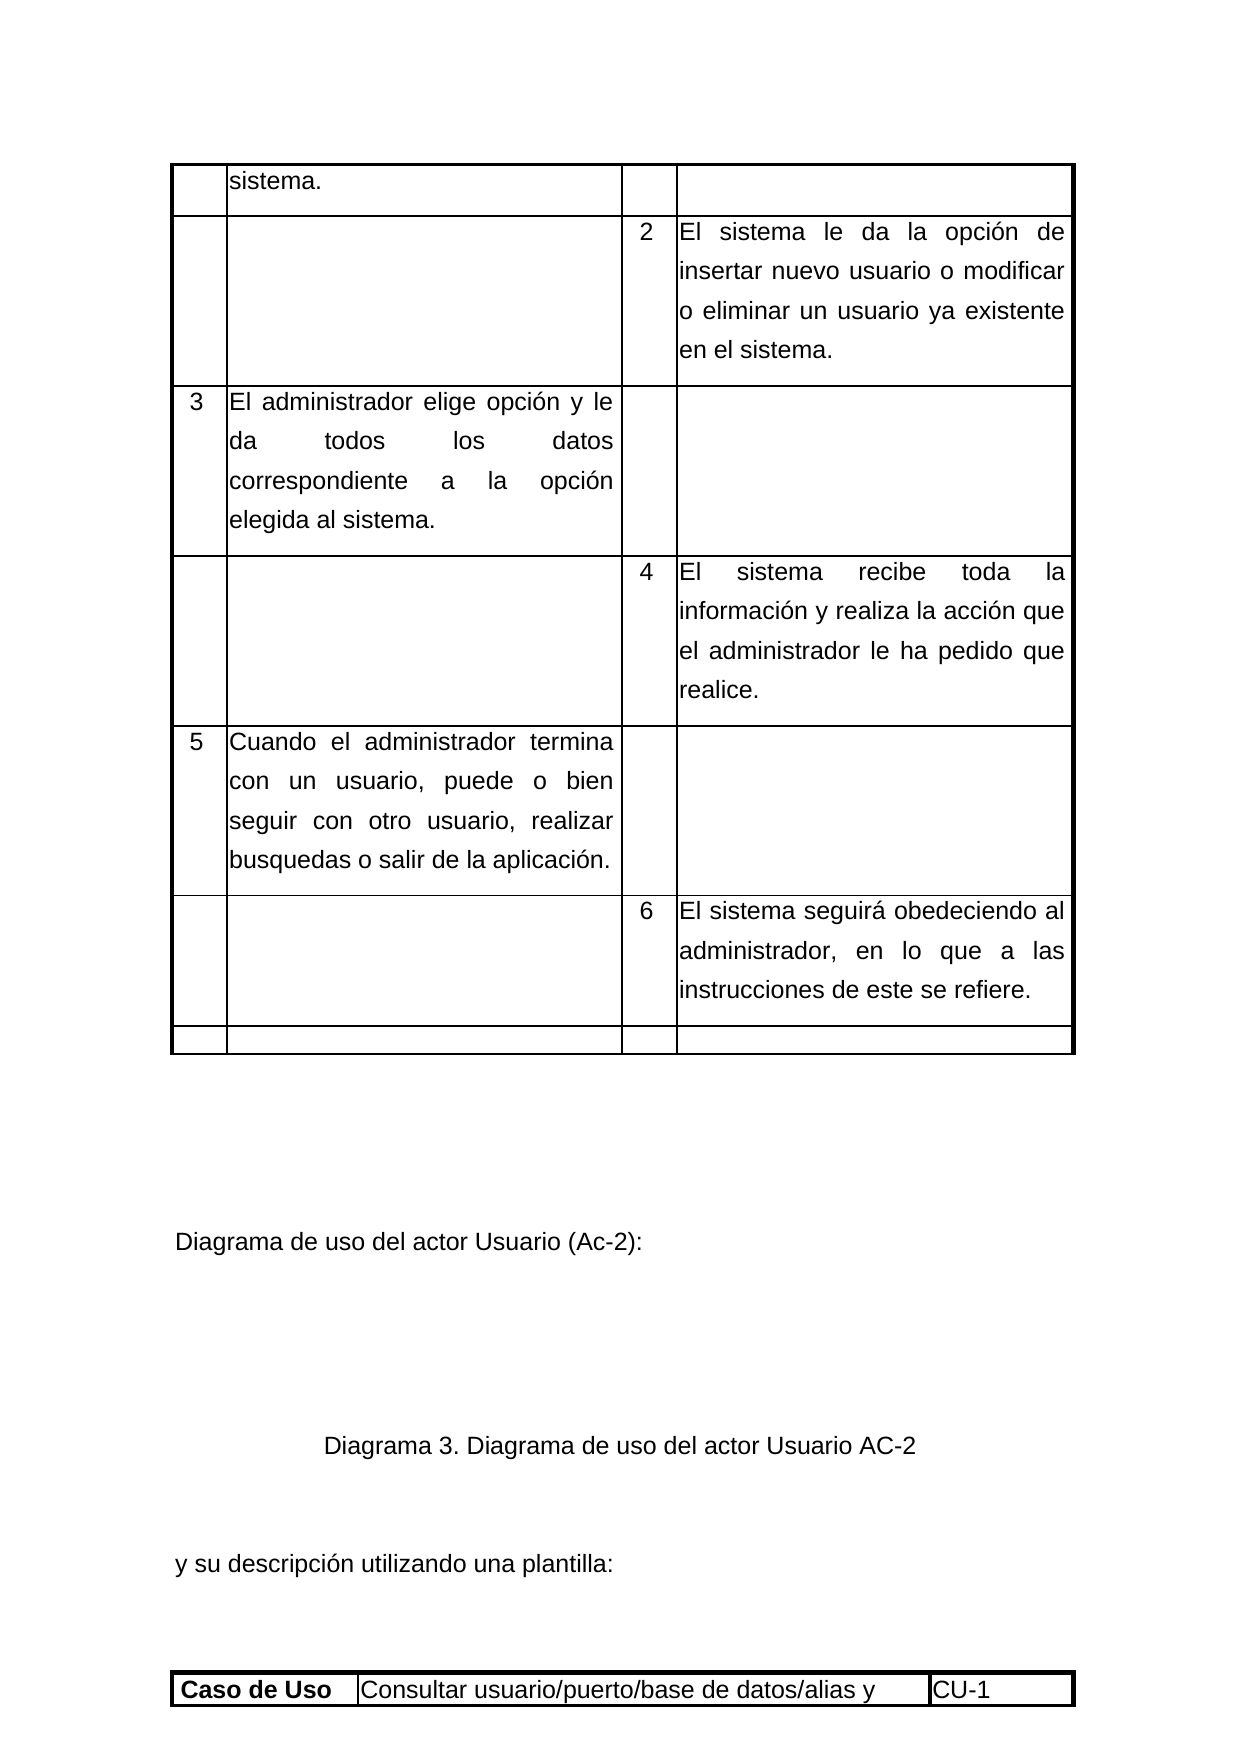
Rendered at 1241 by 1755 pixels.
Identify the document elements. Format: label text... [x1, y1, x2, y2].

table_cell [623, 166, 676, 215]
table_cell El administrador elige opción y le da todos los datos correspondiente a la opción elegida al sistema. [228, 387, 621, 555]
text Diagrama de uso del actor Usuario (Ac-2): [175, 1227, 1065, 1256]
table_header CU-1 [932, 1675, 1071, 1703]
table_cell El sistema le da la opción de insertar nuevo usuario o modificar o eliminar un usuario ya existente en el sistema. [678, 217, 1071, 385]
table_cell 6 [623, 896, 676, 1025]
table_cell Cuando el administrador termina con un usuario, puede o bien seguir con otro usuario, realizar busquedas o salir de la aplicación. [228, 727, 621, 895]
table_cell [174, 1027, 226, 1053]
table_cell 3 [174, 387, 226, 555]
table_cell [623, 1027, 676, 1053]
table_cell El sistema recibe toda la información y realiza la acción que el administrador le ha pedido que realice. [678, 557, 1071, 725]
table_cell 2 [623, 217, 676, 385]
table_cell sistema. [228, 166, 621, 215]
table_cell 4 [623, 557, 676, 725]
table_cell El sistema seguirá obedeciendo al administrador, en lo que a las instrucciones de este se refiere. [678, 896, 1071, 1025]
text y su descripción utilizando una plantilla: [175, 1549, 1065, 1578]
table_cell [174, 557, 226, 725]
table_cell [228, 217, 621, 385]
table_cell [678, 387, 1071, 555]
table_header Consultar usuario/puerto/base de datos/alias y ejecutar pruebas de regresión [359, 1675, 928, 1703]
table_cell [623, 727, 676, 895]
table_cell [174, 166, 226, 215]
table_cell [228, 896, 621, 1025]
table_cell [678, 166, 1071, 215]
table_cell [678, 727, 1071, 895]
table_cell [228, 1027, 621, 1053]
table_cell [174, 217, 226, 385]
table_header Caso de Uso [174, 1675, 357, 1703]
table_cell [174, 896, 226, 1025]
table_cell [678, 1027, 1071, 1053]
table_cell [623, 387, 676, 555]
text Diagrama 3. Diagrama de uso del actor Usuario AC-2 [175, 1431, 1065, 1460]
table_cell 5 [174, 727, 226, 895]
table_cell [228, 557, 621, 725]
